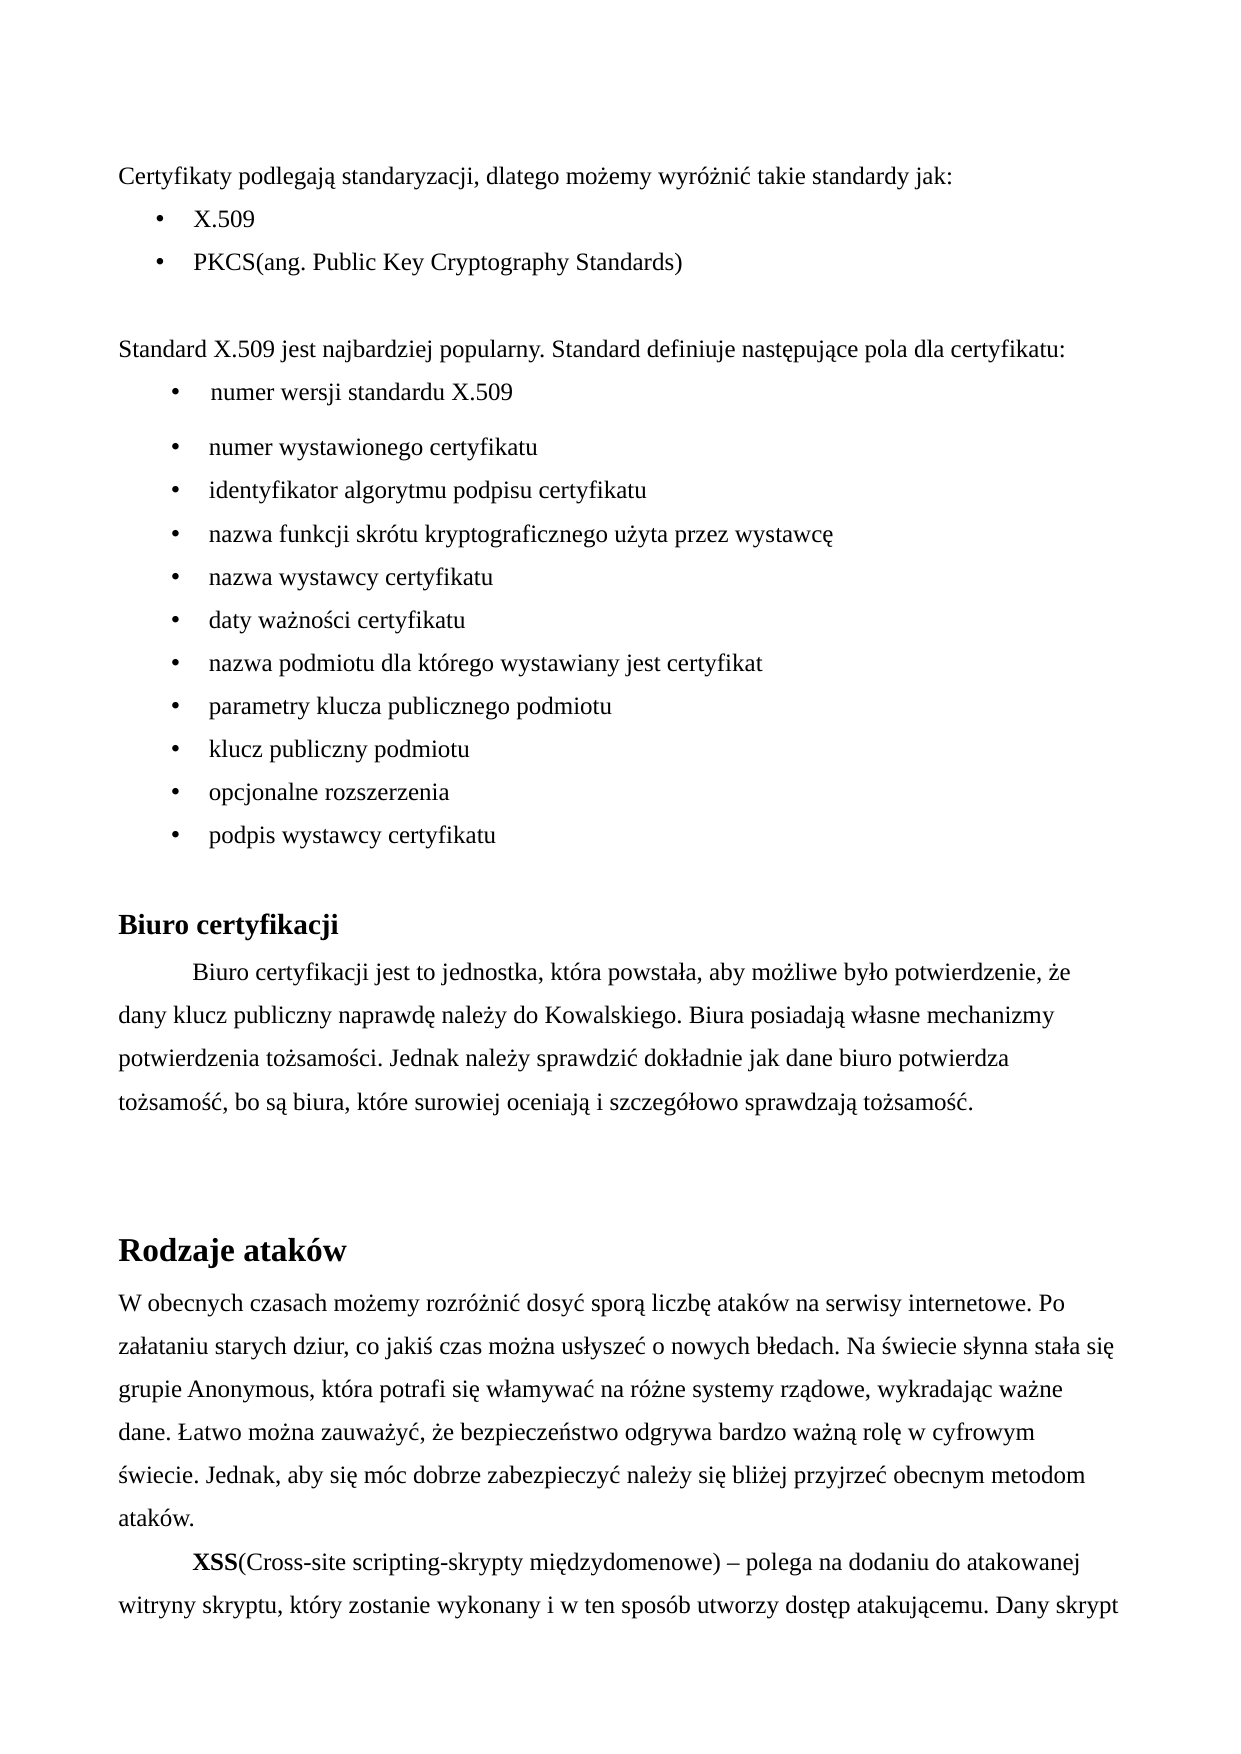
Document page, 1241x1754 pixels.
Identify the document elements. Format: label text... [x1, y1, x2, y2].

list podpis wystawcy certyfikatu [171, 821, 1122, 849]
text XSS(Cross-site scripting-skrypty międzydomenowe) – polega na dodaniu do atakowanej witryny skryptu, który zostanie wykonany i w ten sposób utworzy dostęp atakującemu. Dany skrypt [118, 1547, 1122, 1618]
text Rodzaje ataków [118, 1230, 1122, 1269]
text W obecnych czasach możemy rozróżnić dosyć sporą liczbę ataków na serwisy internetowe. Po załataniu starych dziur, co jakiś czas można usłyszeć o nowych błedach. Na świecie słynna stała się grupie Anonymous, która potrafi się włamywać na różne systemy rządowe, wykradając ważne dane. Łatwo można zauważyć, że bezpieczeństwo odgrywa bardzo ważną rolę w cyfrowym świecie. Jednak, aby się móc dobrze zabezpieczyć należy się bliżej przyjrzeć obecnym metodom ataków. [118, 1288, 1122, 1532]
list nazwa podmiotu dla którego wystawiany jest certyfikat [171, 648, 1122, 677]
list PKCS(ang. Public Key Cryptography Standards) [156, 247, 1122, 276]
text Biuro certyfikacji jest to jednostka, która powstała, aby możliwe było potwierdzenie, że dany klucz publiczny naprawdę należy do Kowalskiego. Biura posiadają własne mechanizmy potwierdzenia tożsamości. Jednak należy sprawdzić dokładnie jak dane biuro potwierdza tożsamość, bo są biura, które surowiej oceniają i szczegółowo sprawdzają tożsamość. [118, 957, 1122, 1115]
text Standard X.509 jest najbardziej popularny. Standard definiuje następujące pola dla certyfikatu: [118, 334, 1122, 362]
list daty ważności certyfikatu [171, 605, 1122, 634]
list numer wersji standardu X.509 [171, 377, 1122, 406]
list X.509 [156, 204, 1122, 233]
list nazwa funkcji skrótu kryptograficznego użyta przez wystawcę [171, 519, 1122, 547]
list numer wystawionego certyfikatu [171, 432, 1122, 461]
list klucz publiczny podmiotu [171, 734, 1122, 763]
text Certyfikaty podlegają standaryzacji, dlatego możemy wyróżnić takie standardy jak: [118, 161, 1122, 190]
list opcjonalne rozszerzenia [171, 777, 1122, 806]
text Biuro certyfikacji [118, 907, 1122, 940]
list nazwa wystawcy certyfikatu [171, 562, 1122, 591]
list identyfikator algorytmu podpisu certyfikatu [171, 476, 1122, 504]
list parametry klucza publicznego podmiotu [171, 691, 1122, 720]
